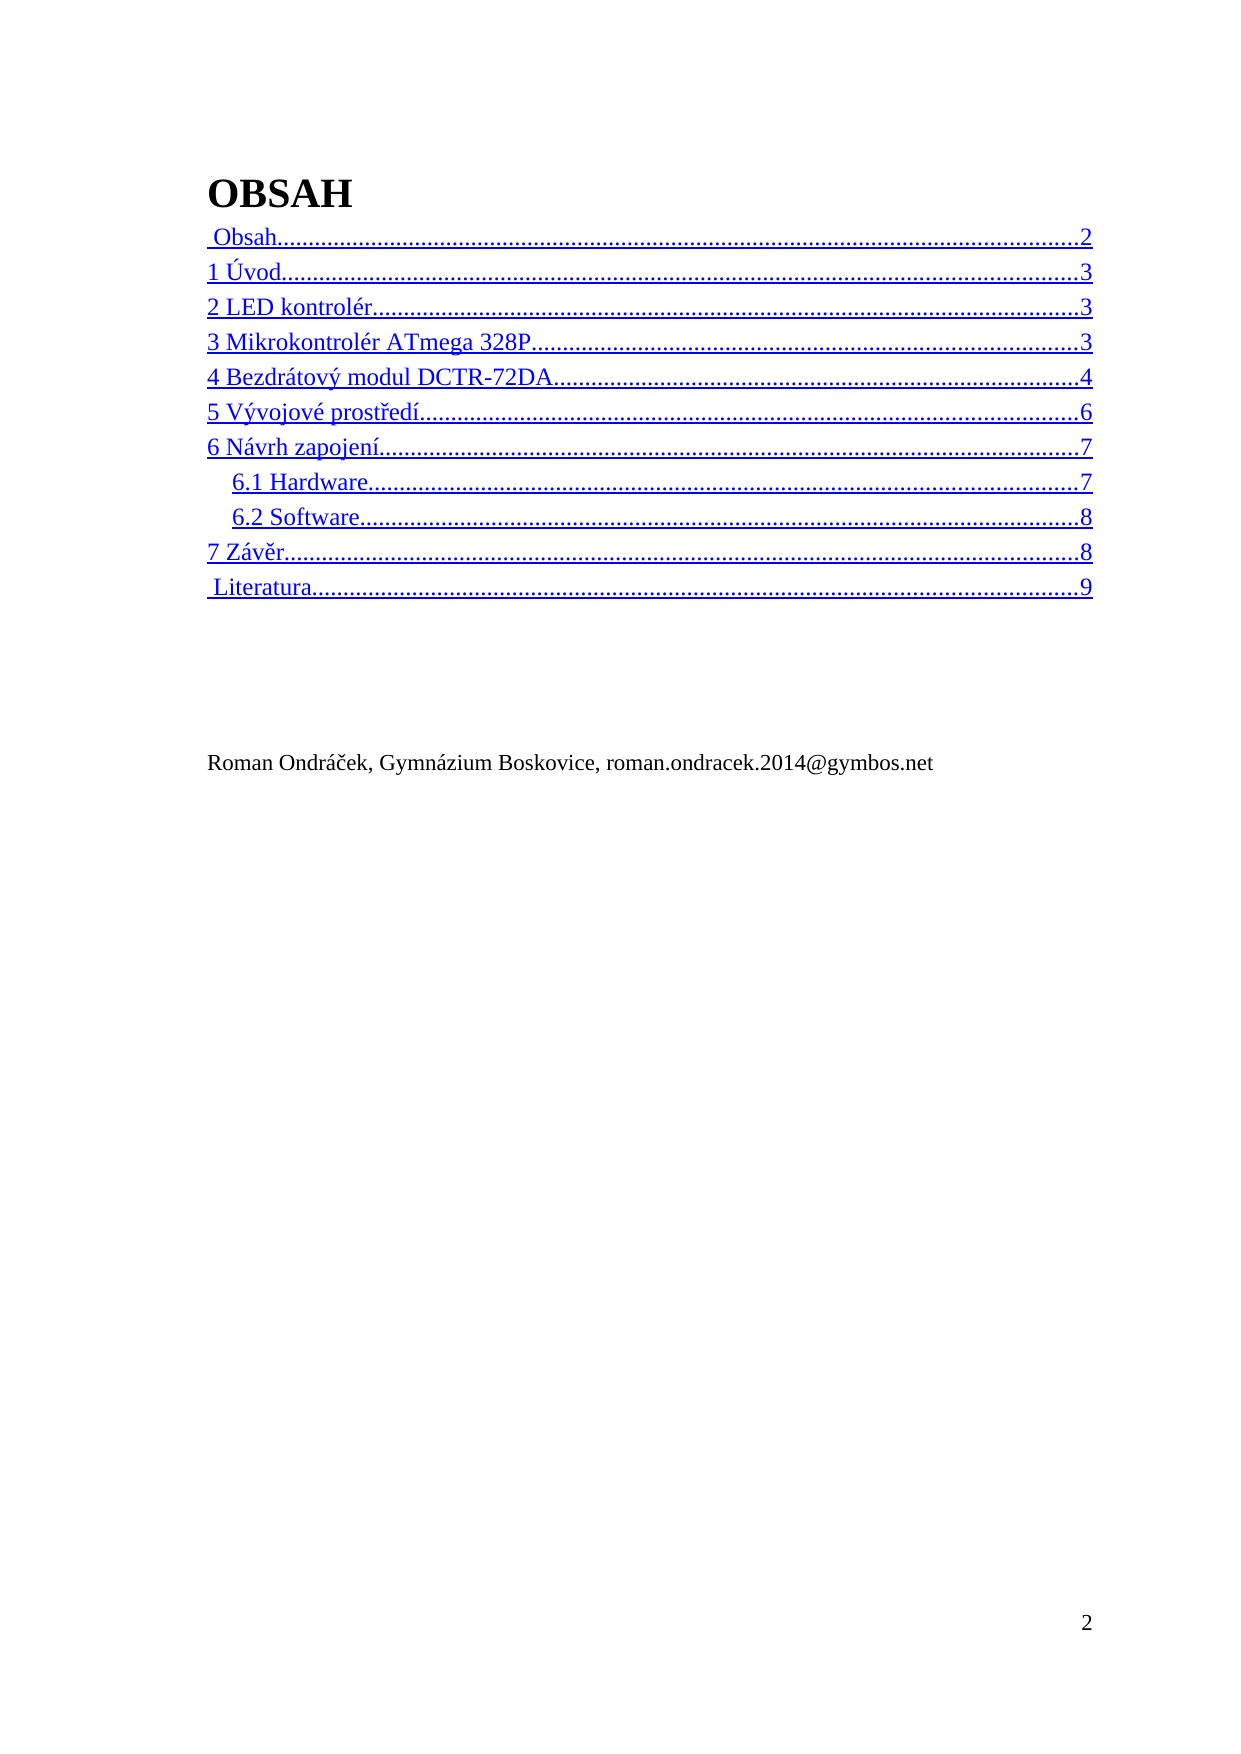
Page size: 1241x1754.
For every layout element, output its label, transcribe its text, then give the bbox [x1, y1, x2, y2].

text 6.2 Software 8 [232, 502, 1092, 527]
text 1 Úvod 3 [207, 257, 1092, 282]
text 2 LED kontrolér 3 [207, 292, 1092, 317]
text 5 Vývojové prostředí 6 [207, 397, 1092, 422]
text 6 Návrh zapojení 7 [207, 432, 1092, 457]
text Roman Ondráček, Gymnázium Boskovice, roman.ondracek.2014@gymbos.net [207, 749, 1092, 775]
subtitle Obsah [207, 168, 1092, 216]
text 3 Mikrokontrolér ATmega 328P 3 [207, 327, 1092, 352]
text 6.1 Hardware 7 [232, 467, 1092, 492]
text Obsah 2 [207, 222, 1092, 247]
text Literatura 9 [207, 572, 1092, 597]
text 4 Bezdrátový modul DCTR-72DA 4 [207, 362, 1092, 387]
text 7 Závěr 8 [207, 537, 1092, 562]
